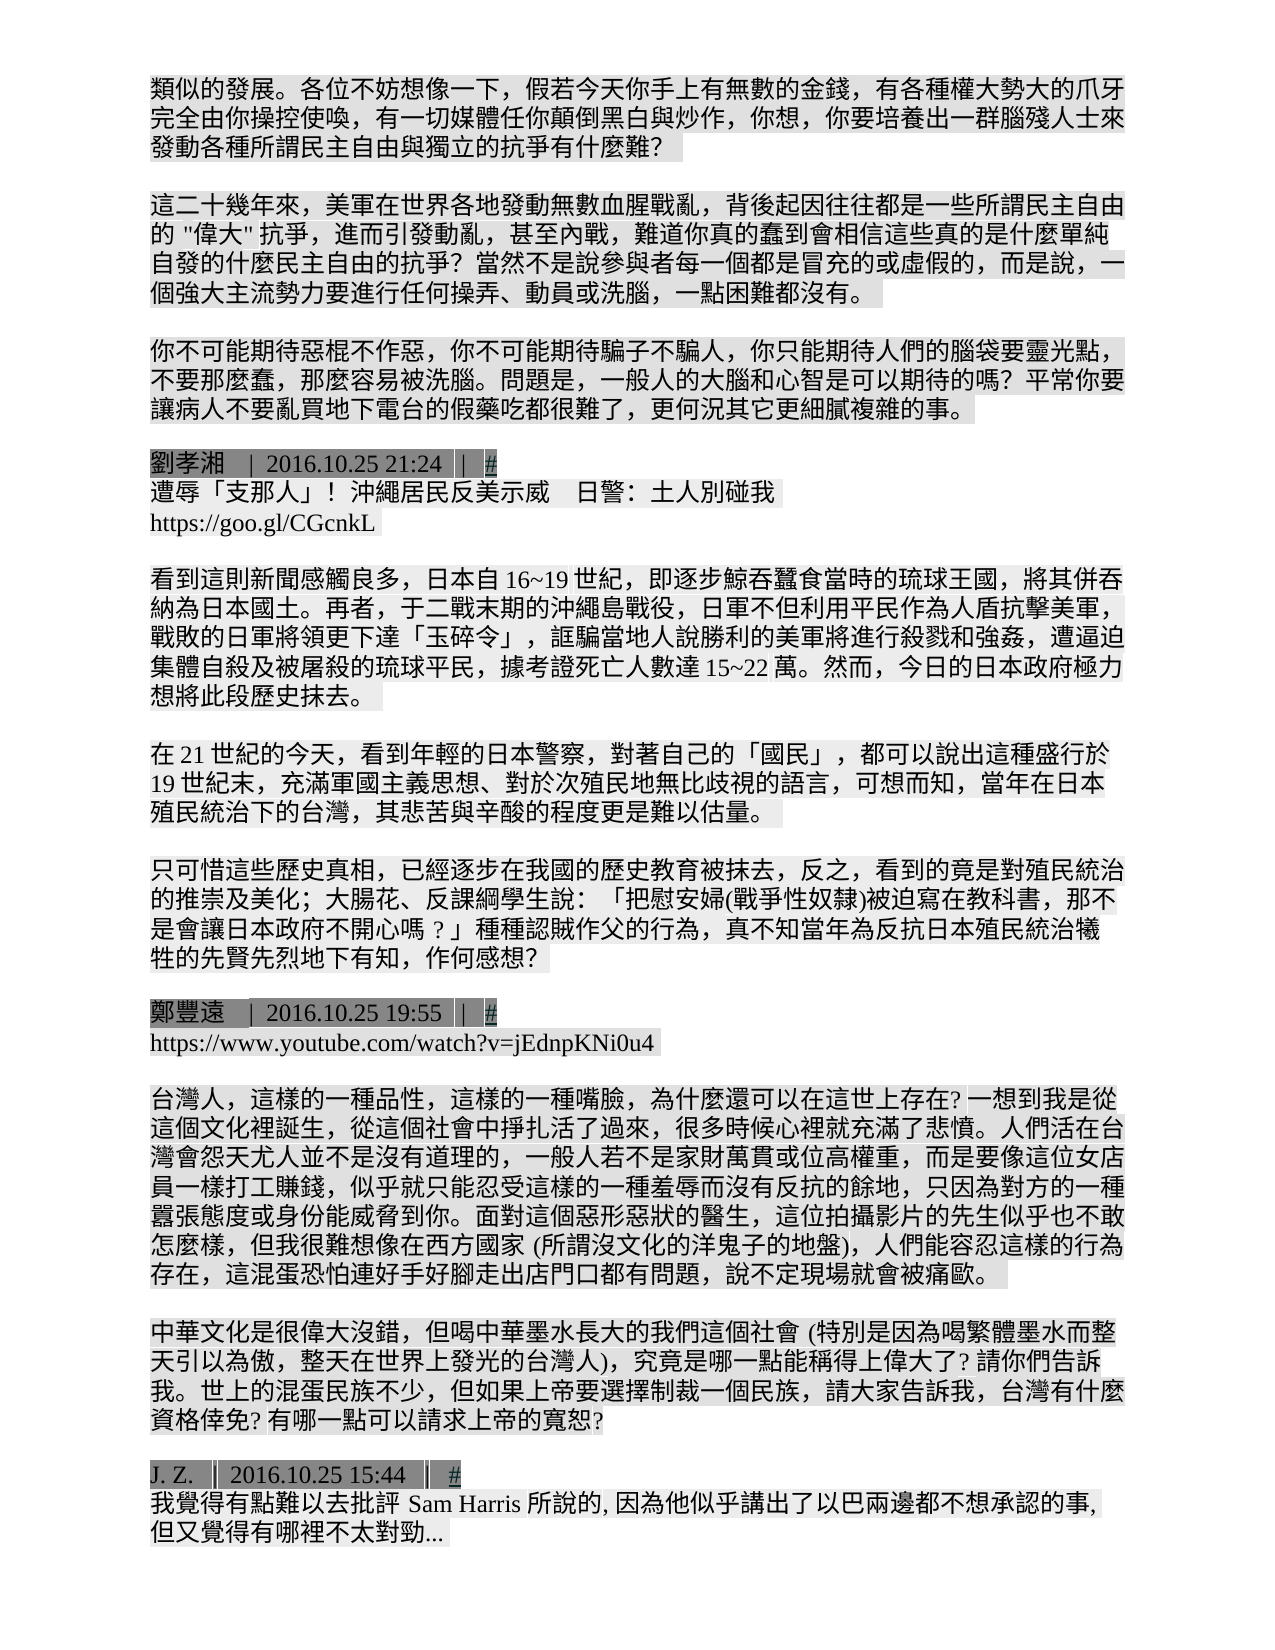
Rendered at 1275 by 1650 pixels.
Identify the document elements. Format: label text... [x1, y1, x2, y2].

text 國父依覺醒能力把民眾分三種：先知先覺，後知後覺，不知不覺。講通俗點就是聰慧，一般，腦殘。依我看，聰慧者不及萬分之一，遠遠不及一般人和腦殘者數量之多。所謂腦殘，也就是那些時下自我標榜為覺醒公民的熱烈表態者乃至參與者。 人很難不受媒體及教育洗腦，洗成一般腦，或甚至洗到腦殘，通常就只有這兩種結果，少有例外。在這一點上，台灣和北韓是沒有多大差別的，共同特徵就是極端封閉。北韓的例子大家很容易理解，但若要說台灣封閉，肯定會有萬分之九千九百九十九的台灣人不能認同。這就是可怕之處，洗腦到讓你以為自己很聰明，很自由，很開放。 北韓依靠高壓槍炮統治，藉此淨化輿論，塑造假象，一如過去的國民黨。但恐怖高壓只會使人敢怒不敢言。一旦有縫隙，真相就會擴散瀰漫，甚至過度渲染。你越高壓控制，人們越好奇。黨外就是這樣竄出來的，成功利用人心的不滿與好奇，顛覆官方說法。 在這島上，在一片所謂自由與解放中，媒體控制的本質半個多世紀來卻始終一點都沒有改變。若要說它有所改變，那就是變得更狡猾更微妙與入骨，以一種投民眾所好的方式來塑造輿論，進而顛倒是非黑白；平常就餵給人民大量垃圾資訊，使之與真實世界完全隔絕；它不是依靠槍炮棍棒讓你害怕，而是用垃圾資訊使你腦袋腐蝕而滅頂，並以及各種高超的廣告手法來塑造任何純屬虛構的事實，讓你以為事實就是這樣，絲毫不會有一絲懷疑。 依靠無孔不入的謊言與資訊壟斷以及精妙生動的廣告手法之洗腦效果，自然遠遠勝過槍炮黑牢式的言論控制。一樣都是封閉，但前者卻讓被洗腦者以為自己處於一種很開放很美妙有趣的環境。美國就是一例，只是不像台灣封閉得如此誇張，完全就是與世隔絕，完全接受島內綠媒的餵養與徹底顛倒是非黑白。 荒唐程度經常讓我感到極度不可思議，原來人是這麼容易被洗腦的一種生物，完全可以把白雪公主和邪惡巫婆的真實樣貌給整個顛倒過來，低能到爆者可以捧成天縱英明，捧成不凡的明星，捧成人人皆知的所謂 "著名" 意見領袖，猥瑣下流、貪婪無度者美化成神明，再怎麼荒唐離譜的人與事都能輕易描繪成截然不同的面貌。至於所謂 "歷史"，更是瞎掰到徹底，說是純屬虛構一點也不為過。所有人渣，竟然在新一代的 "歷史" 建構中全都變成聖人了。 反之亦然，白白布輕易就能把你染成黑，正直良善者打成邪惡份子，正當合理之事輕易就能說成醜陋之舉。不妨想想馬英九的遭遇，不要說台灣，就算全世界你恐怕都很難找到一個比馬英九更乾淨正直而且為公眾利益如此努力工作的政治人物，但他卻被抹黑成不堪聞問的醜陋全民公敵。 人就像一種機器那樣，只要媒體、政客及其同路人一下令，隨時都能動員群眾起來進行各種所謂正義舉動。最最令人不可思議的是，這些聞聲起舞的被動員者，絕對不會以為自己其實是被動員的。舉個例，比方說一些勞工昨天包圍立法院，而且挨了揍，抗議人渣黨選前選後之出爾反爾。我敢說，覺醒公民們此時絕對不會覺醒而起來行動，更不可能覺醒到像之前反什麼服貿那樣半夜都還在校園討論怎麼救國。為什麼？因為他們的主子沒叫他們覺醒。 主子分成大房東和二房東，大房東當然就是那個人渣黨，二房東就是選前那些所謂人權律師及開明學者或什麼愛國藝人及什麼學運明星們。他們絕不會跳出來說這是國家暴力，或是去控告蔡啥小殺人未遂，當然也不會在街頭開課談什麼碗糕社會理論。不管人渣黨上台後如何在各方面違法亂紀，徹徹底底傷害民主與法治，他們絕對不會有意見。不但不會有意見，而且還會用另一套同樣光鮮亮麗的美麗說詞 (例如x它媽的什麼轉型正義) 來美化、歌頌這一切醜陋行為。 罵這些人沒有用，因為沒有人會信。你越罵，只是自取其辱而已。不管事實多麼顯而易見都沒有用，不會有人信就是不會有人信。國民黨橫行的年代，你才說一兩句政府的不是，大家就笑了或怒了，因為覺得你真的好荒唐好可恥，連這麼偉大的政府，連美國都公開歌頌是民主燈塔的蔣公和國民黨，你卻說他們貪污、不民主、反人權。你越說，人家就會越覺得你腦袋不正常或人格偏差。 高壓管控的洗腦比較容易指出真相，但是，所謂民主世界的洗腦方式卻很難讓人們意識到自己被洗腦的事實。台灣是一個極端例子，在美國的染指與操盤下，香港近幾年也逐漸有類似的發展。各位不妨想像一下，假若今天你手上有無數的金錢，有各種權大勢大的爪牙完全由你操控使喚，有一切媒體任你顛倒黑白與炒作，你想，你要培養出一群腦殘人士來發動各種所謂民主自由與獨立的抗爭有什麼難？ 這二十幾年來，美軍在世界各地發動無數血腥戰亂，背後起因往往都是一些所謂民主自由的 "偉大" 抗爭，進而引發動亂，甚至內戰，難道你真的蠢到會相信這些真的是什麼單純自發的什麼民主自由的抗爭？當然不是說參與者每一個都是冒充的或虛假的，而是說，一個強大主流勢力要進行任何操弄、動員或洗腦，一點困難都沒有。 你不可能期待惡棍不作惡，你不可能期待騙子不騙人，你只能期待人們的腦袋要靈光點，不要那麼蠢，那麼容易被洗腦。問題是，一般人的大腦和心智是可以期待的嗎？平常你要讓病人不要亂買地下電台的假藥吃都很難了，更何況其它更細膩複雜的事。 [150, 75, 1125, 424]
text 鄭豐遠 | 2016.10.25 19:55 | # [150, 998, 1125, 1028]
text 遭辱「支那人」！沖繩居民反美示威 日警：土人別碰我 https://goo.gl/CGcnkL 看到這則新聞感觸良多，日本自16~19世紀，即逐步鯨吞蠶食當時的琉球王國，將其併吞納為日本國土。再者，于二戰末期的沖繩島戰役，日軍不但利用平民作為人盾抗擊美軍，戰敗的日軍將領更下達「玉碎令」，誆騙當地人說勝利的美軍將進行殺戮和強姦，遭逼迫集體自殺及被屠殺的琉球平民，據考證死亡人數達15~22萬。然而，今日的日本政府極力想將此段歷史抹去。 在21世紀的今天，看到年輕的日本警察，對著自己的「國民」，都可以說出這種盛行於19世紀末，充滿軍國主義思想、對於次殖民地無比歧視的語言，可想而知，當年在日本殖民統治下的台灣，其悲苦與辛酸的程度更是難以估量。 只可惜這些歷史真相，已經逐步在我國的歷史教育被抹去，反之，看到的竟是對殖民統治的推崇及美化；大腸花、反課綱學生說：「把慰安婦(戰爭性奴隸)被迫寫在教科書，那不是會讓日本政府不開心嗎 ? 」種種認賊作父的行為，真不知當年為反抗日本殖民統治犧牲的先賢先烈地下有知，作何感想？ [150, 478, 1125, 973]
text 劉孝湘 | 2016.10.25 21:24 | # [150, 449, 1125, 478]
text https://www.youtube.com/watch?v=jEdnpKNi0u4 台灣人，這樣的一種品性，這樣的一種嘴臉，為什麼還可以在這世上存在? 一想到我是從這個文化裡誕生，從這個社會中掙扎活了過來，很多時候心裡就充滿了悲憤。人們活在台灣會怨天尤人並不是沒有道理的，一般人若不是家財萬貫或位高權重，而是要像這位女店員一樣打工賺錢，似乎就只能忍受這樣的一種羞辱而沒有反抗的餘地，只因為對方的一種囂張態度或身份能威脅到你。面對這個惡形惡狀的醫生，這位拍攝影片的先生似乎也不敢怎麼樣，但我很難想像在西方國家 (所謂沒文化的洋鬼子的地盤)，人們能容忍這樣的行為存在，這混蛋恐怕連好手好腳走出店門口都有問題，說不定現場就會被痛歐。 中華文化是很偉大沒錯，但喝中華墨水長大的我們這個社會 (特別是因為喝繁體墨水而整天引以為傲，整天在世界上發光的台灣人)，究竟是哪一點能稱得上偉大了? 請你們告訴我。世上的混蛋民族不少，但如果上帝要選擇制裁一個民族，請大家告訴我，台灣有什麼資格倖免? 有哪一點可以請求上帝的寬恕? [150, 1028, 1125, 1435]
text J. Z. | 2016.10.25 15:44 | # [150, 1460, 1125, 1489]
text 我覺得有點難以去批評 Sam Harris 所說的, 因為他似乎講出了以巴兩邊都不想承認的事, 但又覺得有哪裡不太對勁... [150, 1489, 1125, 1547]
